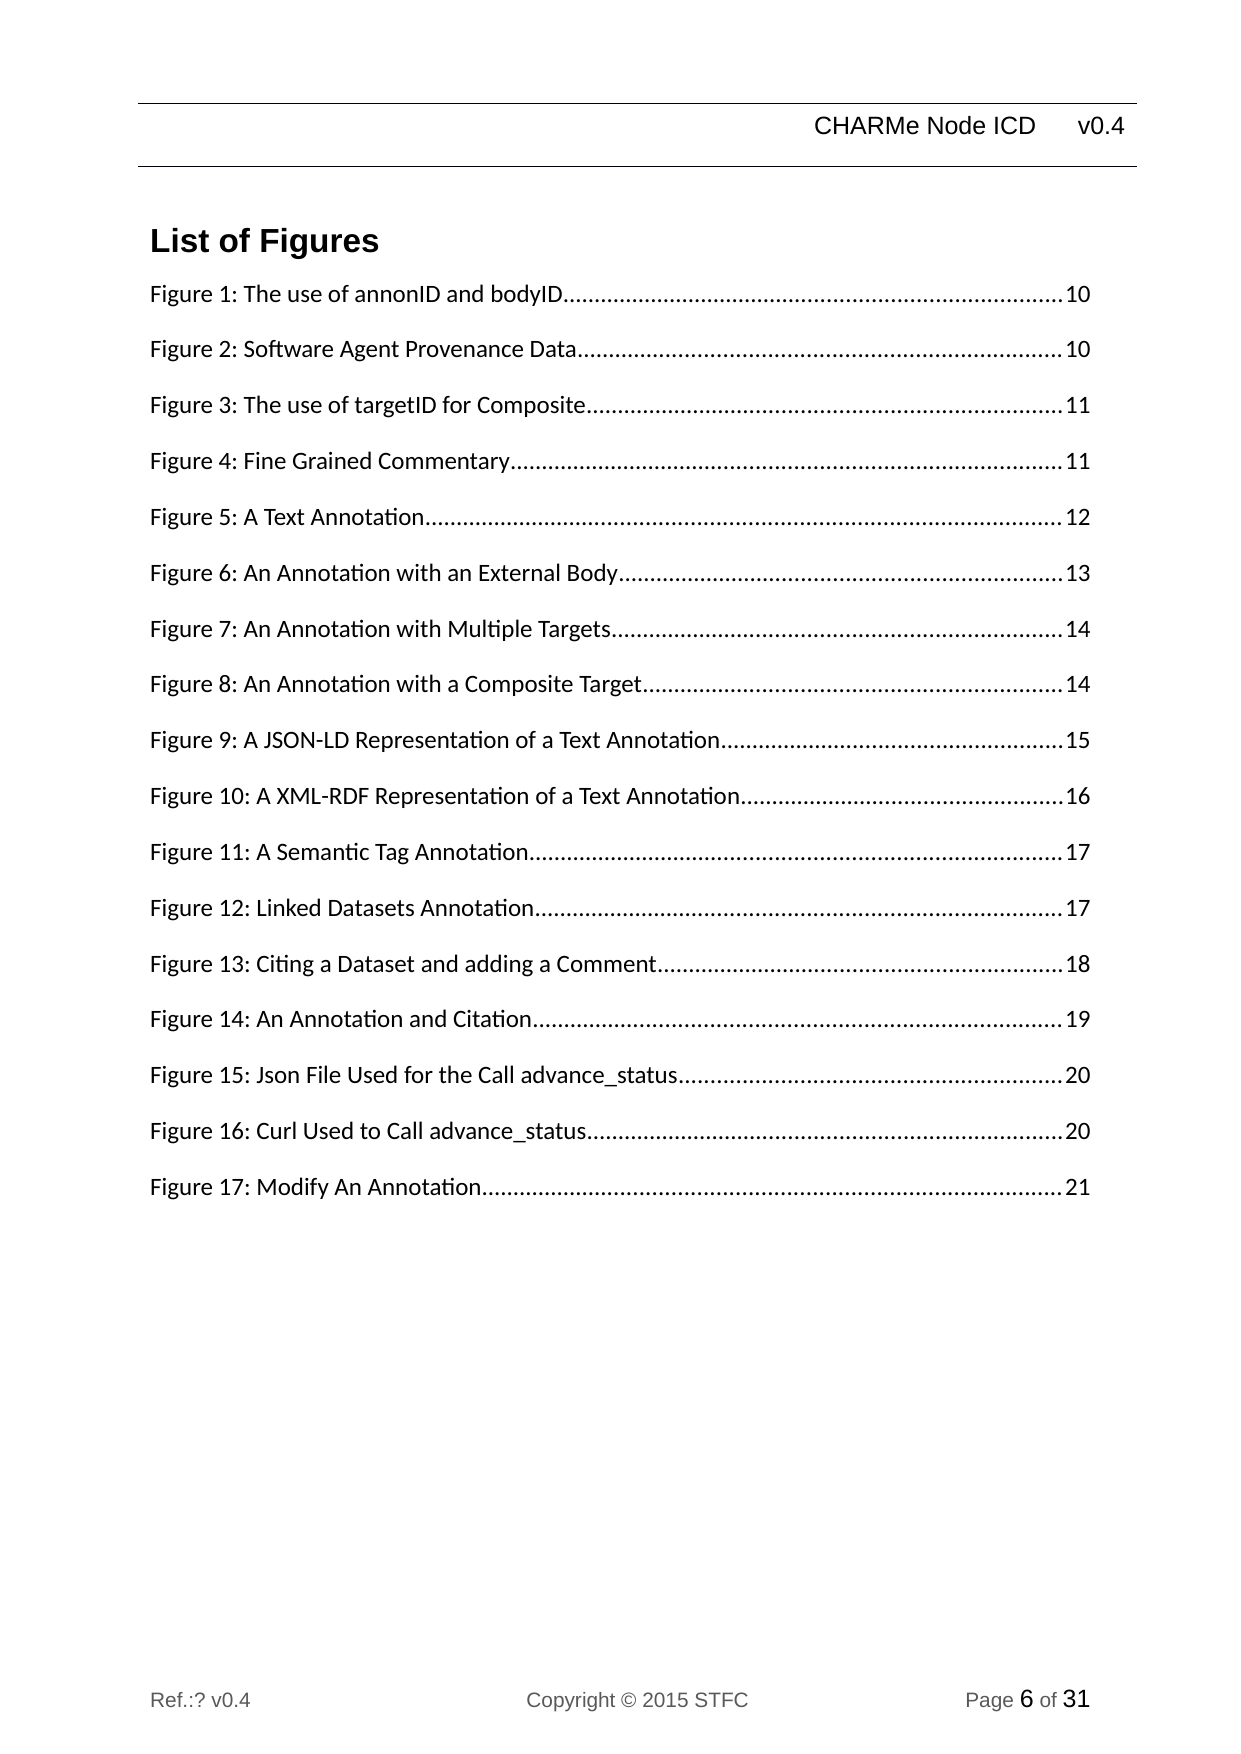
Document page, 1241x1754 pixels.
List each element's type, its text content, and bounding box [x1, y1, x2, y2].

text Figure 1: The use of annonID and bodyID 10 [150, 278, 1090, 308]
text Figure 10: A XML-RDF Representation of a Text Annotation 16 [150, 780, 1090, 811]
text Figure 8: An Annotation with a Composite Target 14 [150, 668, 1090, 699]
text Figure 15: Json File Used for the Call advance_status 20 [150, 1059, 1090, 1090]
text Figure 13: Citing a Dataset and adding a Comment 18 [150, 948, 1090, 978]
text Figure 5: A Text Annotation 12 [150, 501, 1090, 532]
text Figure 3: The use of targetID for Composite 11 [150, 389, 1090, 420]
text Figure 2: Software Agent Provenance Data 10 [150, 333, 1090, 364]
text Figure 11: A Semantic Tag Annotation 17 [150, 836, 1090, 867]
text Figure 4: Fine Grained Commentary 11 [150, 445, 1090, 476]
text Figure 6: An Annotation with an External Body 13 [150, 557, 1090, 587]
text Figure 12: Linked Datasets Annotation 17 [150, 892, 1090, 922]
text Figure 14: An Annotation and Citation 19 [150, 1003, 1090, 1034]
text Figure 9: A JSON-LD Representation of a Text Annotation 15 [150, 724, 1090, 755]
subtitle List of Figures [150, 221, 1090, 259]
text Figure 7: An Annotation with Multiple Targets 14 [150, 613, 1090, 643]
text Figure 16: Curl Used to Call advance_status 20 [150, 1115, 1090, 1146]
text Figure 17: Modify An Annotation 21 [150, 1171, 1090, 1202]
